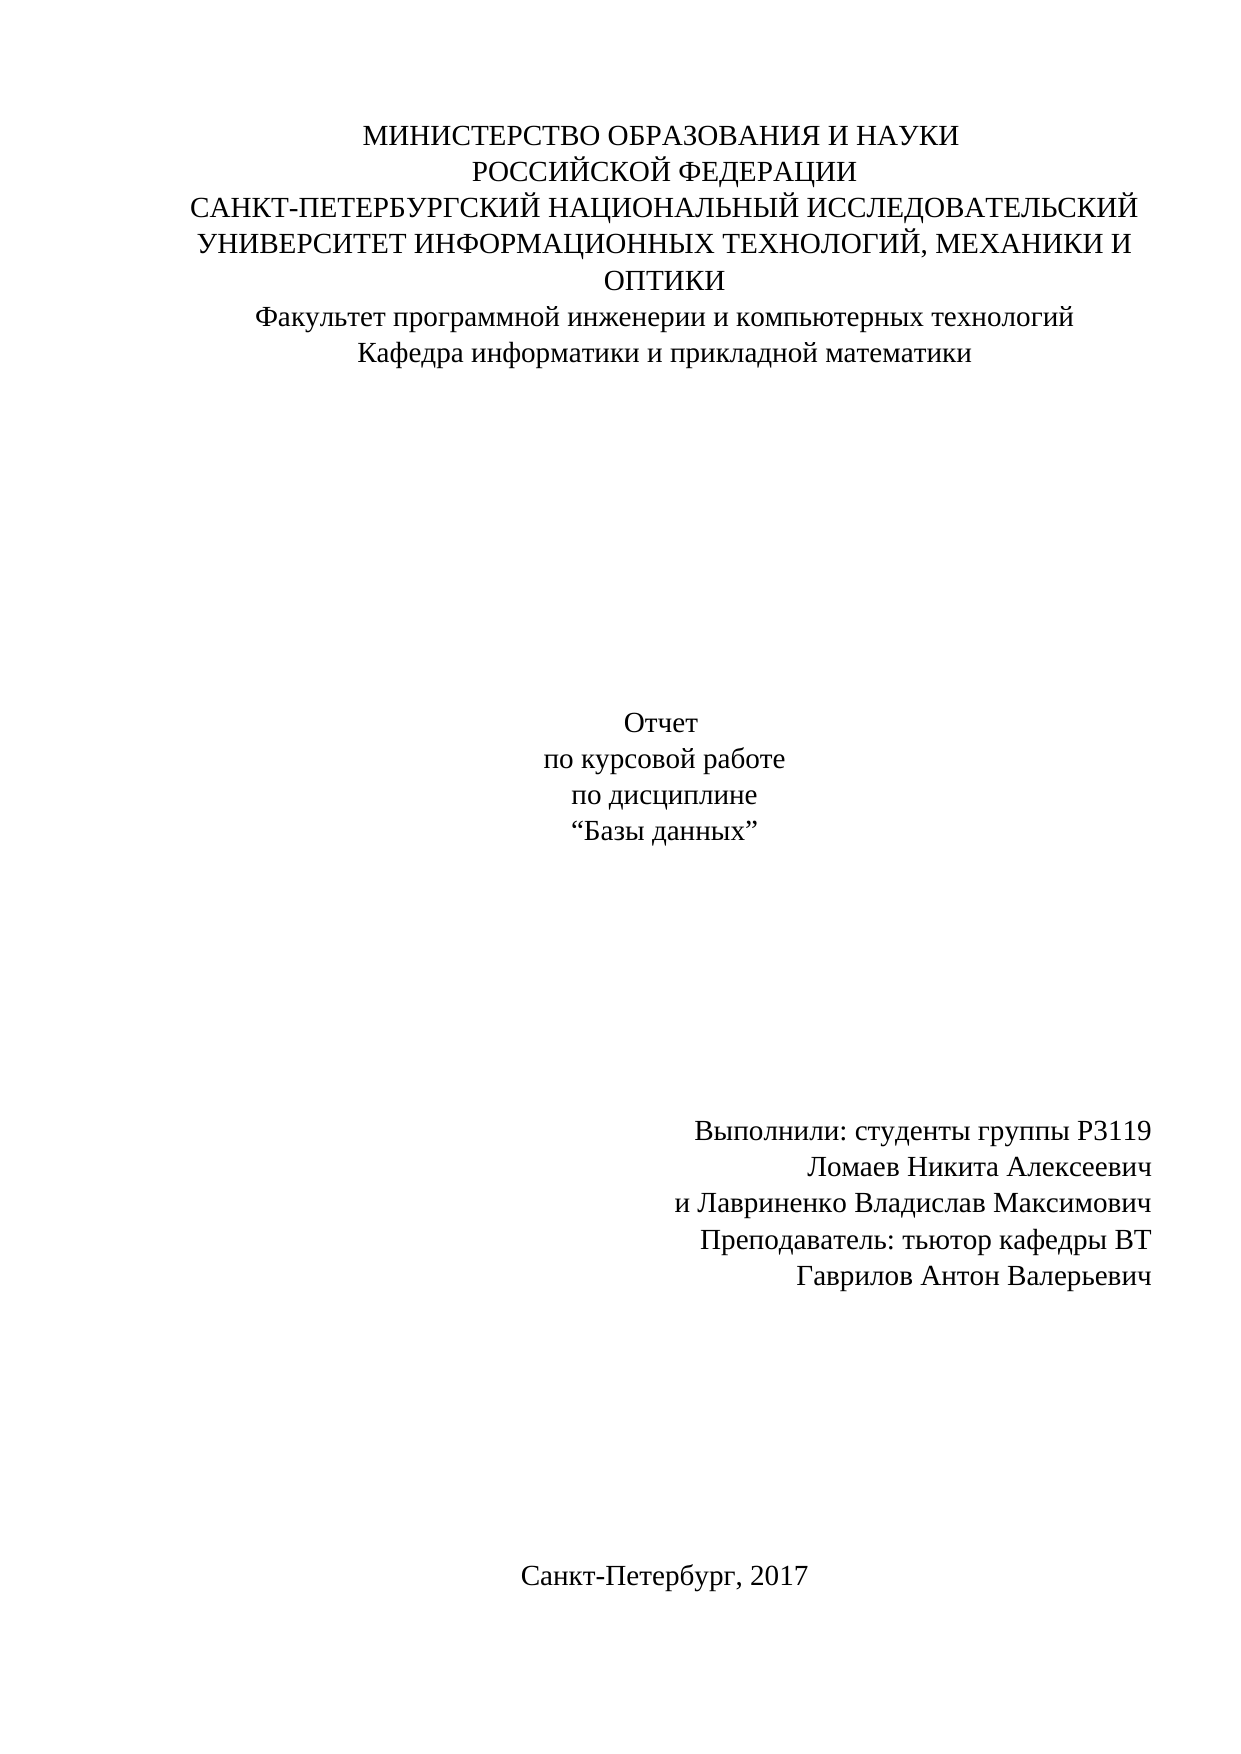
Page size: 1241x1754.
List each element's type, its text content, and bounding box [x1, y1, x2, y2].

text Выполнили: студенты группы Р3119 Ломаев Никита Алексеевич и Лавриненко Владислав Максимович Преподаватель: тьютор кафедры ВТ Гаврилов Антон Валерьевич [177, 1113, 1152, 1291]
text МИНИСТЕРСТВО ОБРАЗОВАНИЯ И НАУКИ РОССИЙСКОЙ ФЕДЕРАЦИИ САНКТ-ПЕТЕРБУРГСКИЙ НАЦИОНАЛЬНЫЙ ИССЛЕДОВАТЕЛЬСКИЙ УНИВЕРСИТЕТ ИНФОРМАЦИОННЫХ ТЕХНОЛОГИЙ, МЕХАНИКИ И ОПТИКИ Факультет программной инженерии и компьютерных технологий Кафедра информатики и прикладной математики [177, 118, 1152, 368]
text Санкт-Петербург, 2017 [177, 1522, 1152, 1592]
text Отчет по курсовой работе по дисциплине “Базы данных” [177, 705, 1152, 883]
